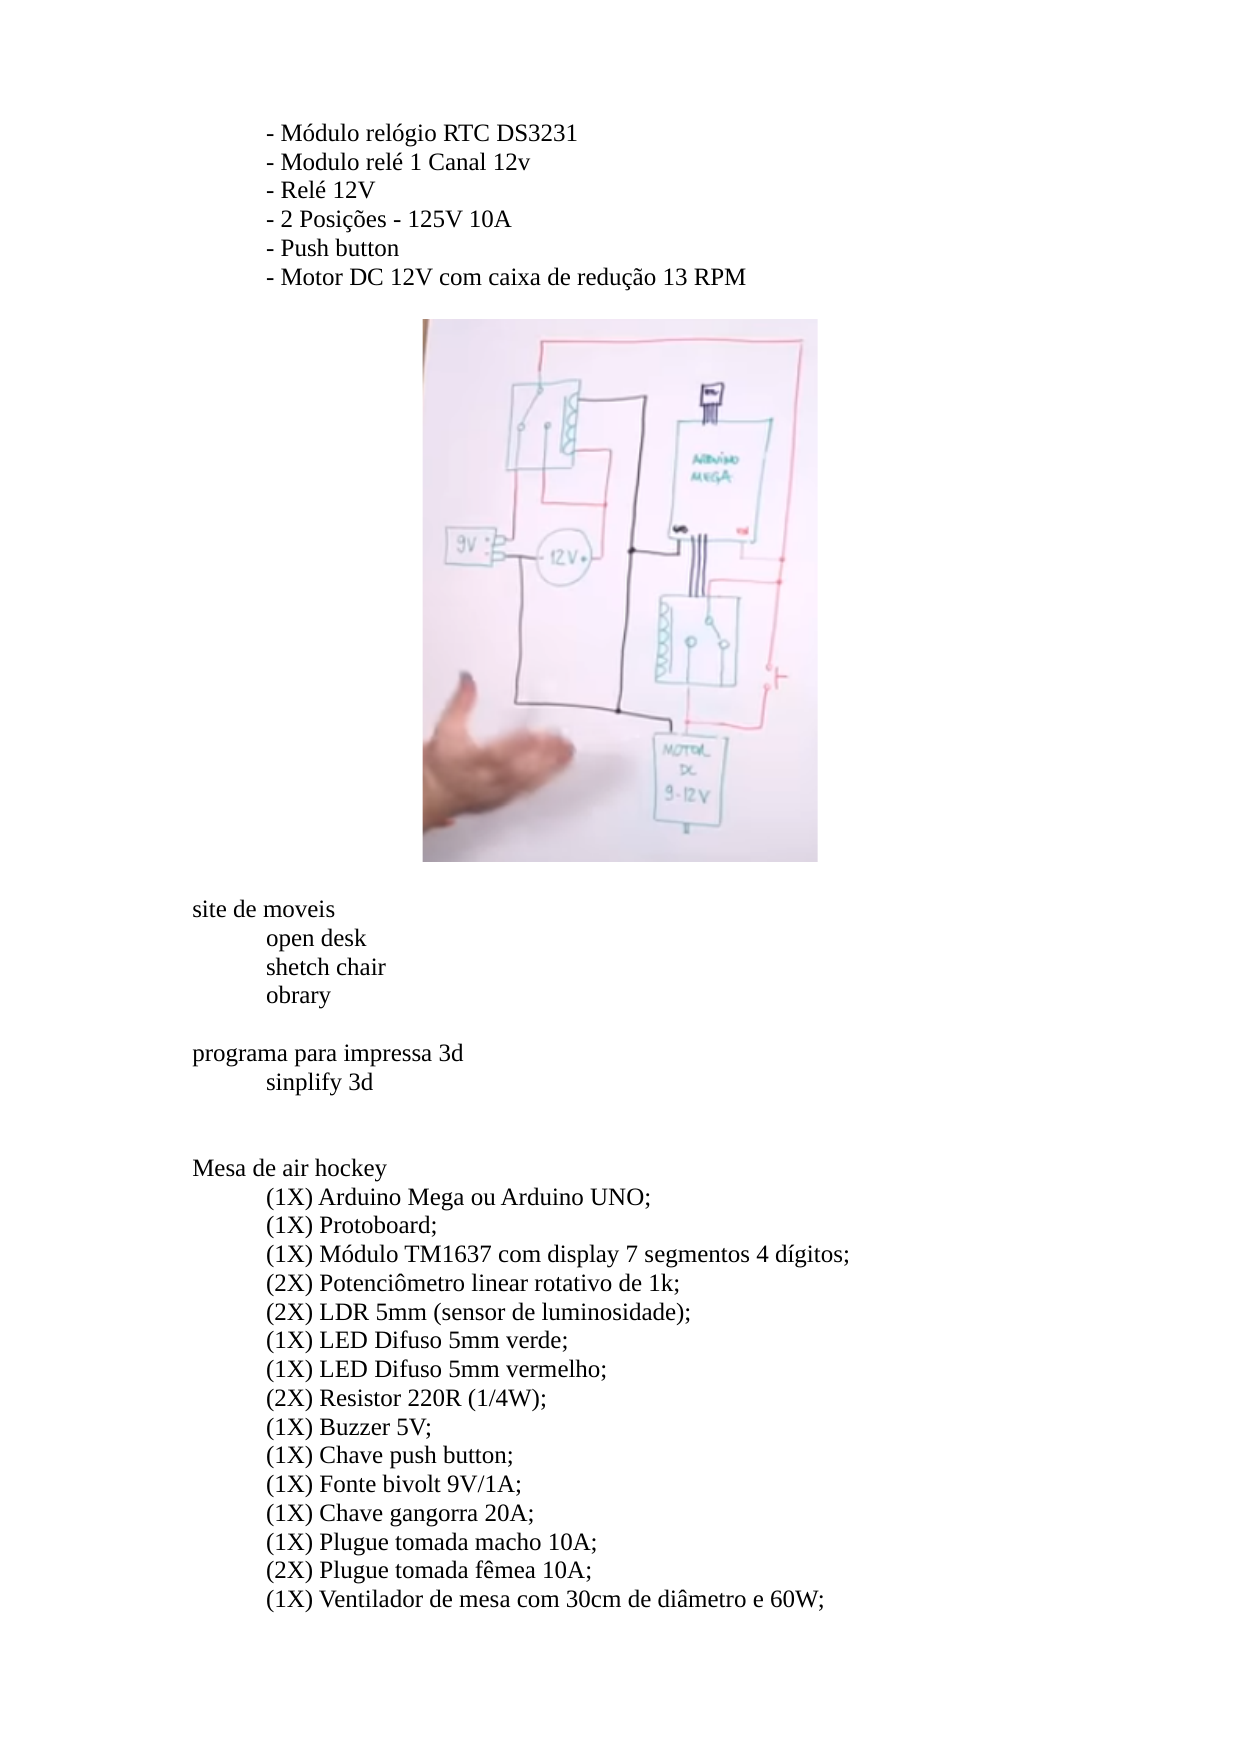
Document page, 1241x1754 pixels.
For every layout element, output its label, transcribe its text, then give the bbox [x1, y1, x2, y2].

text site de moveis [118, 894, 1122, 923]
text (1X) Chave push button; [118, 1441, 1122, 1469]
text (2X) Plugue tomada fêmea 10A; [118, 1556, 1122, 1584]
text - Push button [118, 233, 1122, 262]
text shetch chair [118, 952, 1122, 981]
text - Motor DC 12V com caixa de redução 13 RPM [118, 262, 1122, 291]
text (1X) Protoboard; [118, 1211, 1122, 1239]
text (2X) Resistor 220R (1/4W); [118, 1383, 1122, 1412]
text - Módulo relógio RTC DS3231 [118, 118, 1122, 147]
text (1X) Buzzer 5V; [118, 1412, 1122, 1441]
text (2X) LDR 5mm (sensor de luminosidade); [118, 1297, 1122, 1326]
text (1X) LED Difuso 5mm verde; [118, 1326, 1122, 1354]
text - Modulo relé 1 Canal 12v [118, 147, 1122, 176]
text (1X) Chave gangorra 20A; [118, 1498, 1122, 1527]
text (1X) Fonte bivolt 9V/1A; [118, 1469, 1122, 1498]
picture [422, 319, 818, 862]
text (1X) LED Difuso 5mm vermelho; [118, 1354, 1122, 1383]
text - Relé 12V [118, 176, 1122, 204]
text obrary [118, 981, 1122, 1009]
text open desk [118, 923, 1122, 952]
text Mesa de air hockey [118, 1153, 1122, 1182]
text - 2 Posições - 125V 10A [118, 204, 1122, 233]
text (2X) Potenciômetro linear rotativo de 1k; [118, 1268, 1122, 1297]
text programa para impressa 3d [118, 1038, 1122, 1067]
text (1X) Módulo TM1637 com display 7 segmentos 4 dígitos; [118, 1239, 1122, 1268]
text (1X) Plugue tomada macho 10A; [118, 1527, 1122, 1556]
text (1X) Ventilador de mesa com 30cm de diâmetro e 60W; [118, 1584, 1122, 1613]
text (1X) Arduino Mega ou Arduino UNO; [118, 1182, 1122, 1211]
text sinplify 3d [118, 1067, 1122, 1096]
